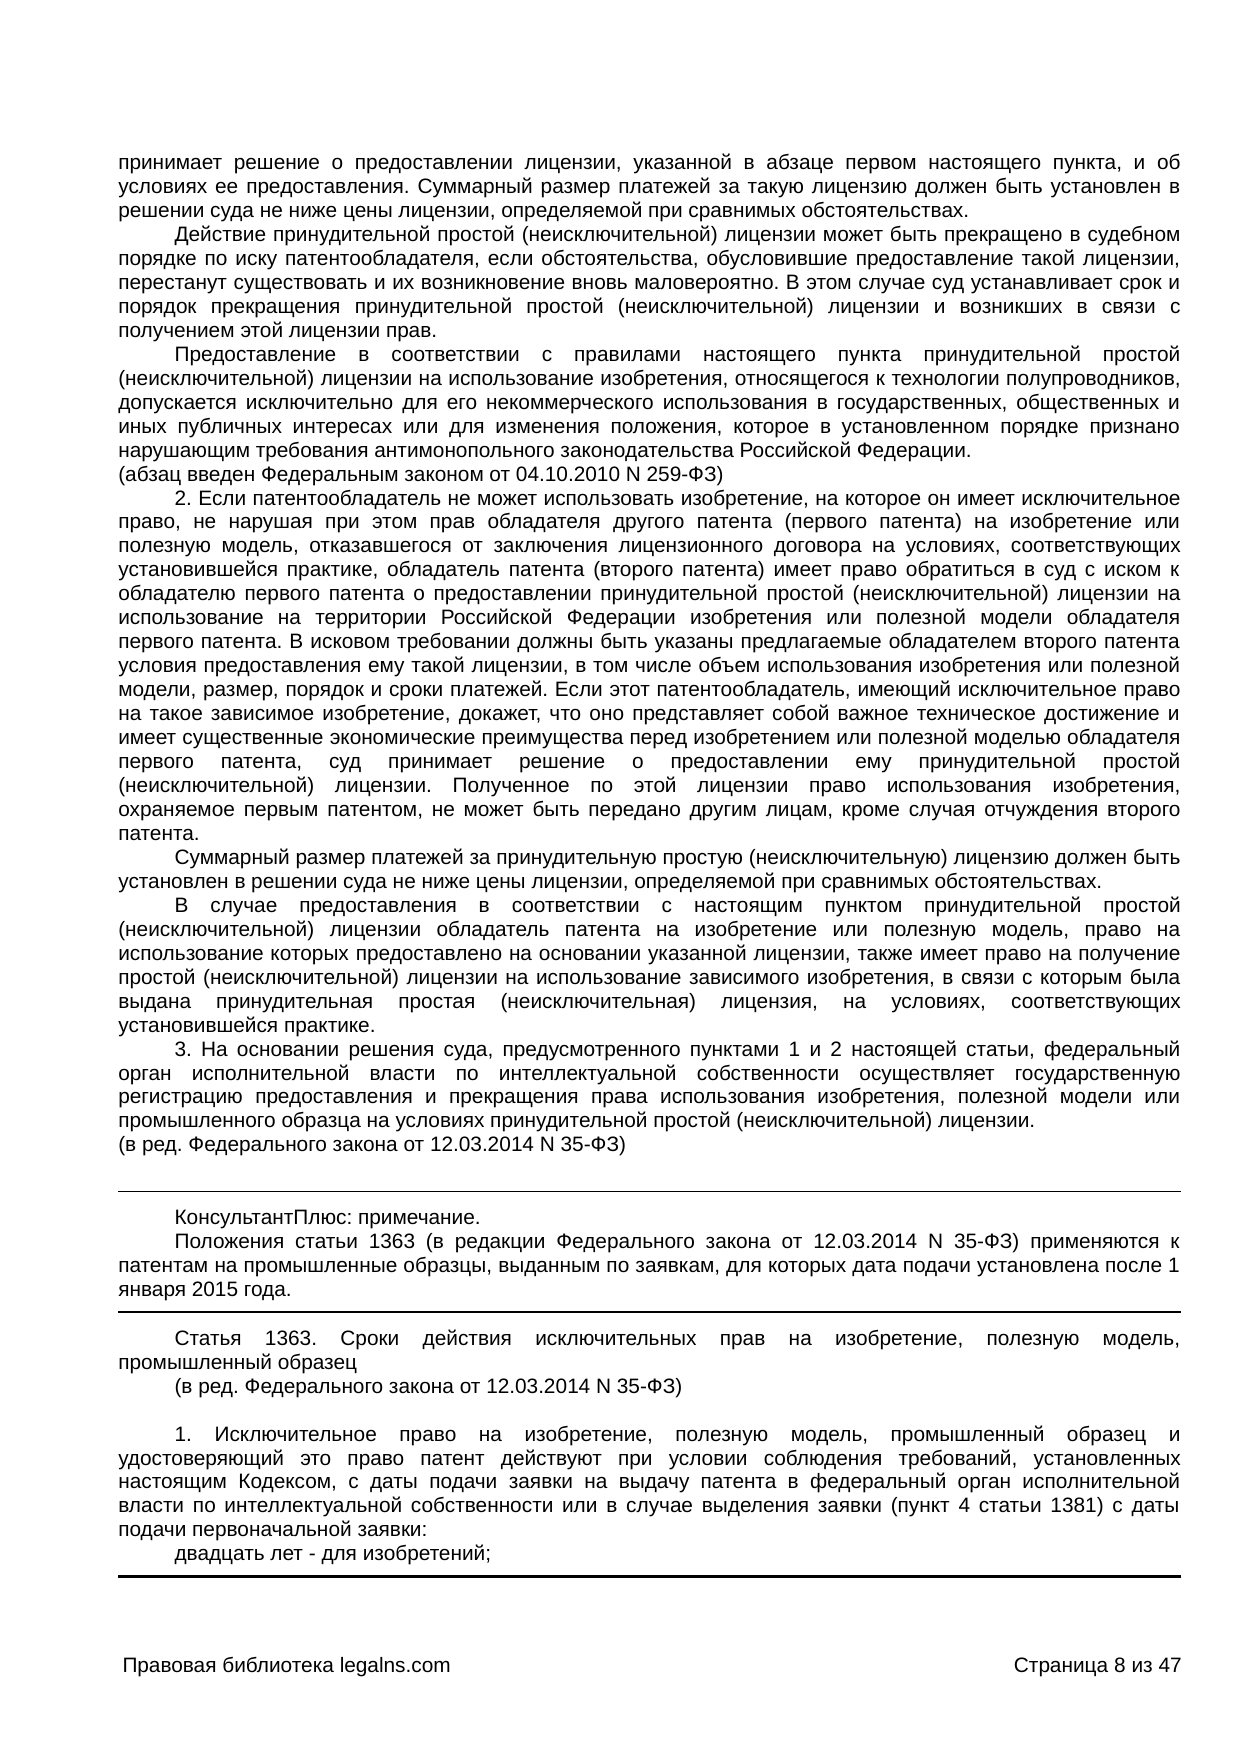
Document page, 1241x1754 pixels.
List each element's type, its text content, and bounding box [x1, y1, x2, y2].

text двадцать лет - для изобретений; [118, 1541, 1181, 1565]
text 2. Если патентообладатель не может использовать изобретение, на которое он имеет исключительное право, не нарушая при этом прав обладателя другого патента (первого патента) на изобретение или полезную модель, отказавшегося от заключения лицензионного договора на условиях, соответствующих установившейся практике, обладатель патента (второго патента) имеет право обратиться в суд с иском к обладателю первого патента о предоставлении принудительной простой (неисключительной) лицензии на использование на территории Российской Федерации изобретения или полезной модели обладателя первого патента. В исковом требовании должны быть указаны предлагаемые обладателем второго патента условия предоставления ему такой лицензии, в том числе объем использования изобретения или полезной модели, размер, порядок и сроки платежей. Если этот патентообладатель, имеющий исключительное право на такое зависимое изобретение, докажет, что оно представляет собой важное техническое достижение и имеет существенные экономические преимущества перед изобретением или полезной моделью обладателя первого патента, суд принимает решение о предоставлении ему принудительной простой (неисключительной) лицензии. Полученное по этой лицензии право использования изобретения, охраняемое первым патентом, не может быть передано другим лицам, кроме случая отчуждения второго патента. [118, 485, 1181, 845]
text 3. На основании решения суда, предусмотренного пунктами 1 и 2 настоящей статьи, федеральный орган исполнительной власти по интеллектуальной собственности осуществляет государственную регистрацию предоставления и прекращения права использования изобретения, полезной модели или промышленного образца на условиях принудительной простой (неисключительной) лицензии. [118, 1036, 1181, 1132]
text принимает решение о предоставлении лицензии, указанной в абзаце первом настоящего пункта, и об условиях ее предоставления. Суммарный размер платежей за такую лицензию должен быть установлен в решении суда не ниже цены лицензии, определяемой при сравнимых обстоятельствах. [118, 150, 1181, 222]
text Суммарный размер платежей за принудительную простую (неисключительную) лицензию должен быть установлен в решении суда не ниже цены лицензии, определяемой при сравнимых обстоятельствах. [118, 845, 1181, 893]
text (абзац введен Федеральным законом от 04.10.2010 N 259-ФЗ) [118, 461, 1181, 485]
subtitle Статья 1363. Сроки действия исключительных прав на изобретение, полезную модель, промышленный образец [118, 1326, 1181, 1373]
text 1. Исключительное право на изобретение, полезную модель, промышленный образец и удостоверяющий это право патент действуют при условии соблюдения требований, установленных настоящим Кодексом, с даты подачи заявки на выдачу патента в федеральный орган исполнительной власти по интеллектуальной собственности или в случае выделения заявки (пункт 4 статьи 1381) с даты подачи первоначальной заявки: [118, 1421, 1181, 1541]
text (в ред. Федерального закона от 12.03.2014 N 35-ФЗ) [118, 1373, 1181, 1397]
text Предоставление в соответствии с правилами настоящего пункта принудительной простой (неисключительной) лицензии на использование изобретения, относящегося к технологии полупроводников, допускается исключительно для его некоммерческого использования в государственных, общественных и иных публичных интересах или для изменения положения, которое в установленном порядке признано нарушающим требования антимонопольного законодательства Российской Федерации. [118, 342, 1181, 461]
text Положения статьи 1363 (в редакции Федерального закона от 12.03.2014 N 35-ФЗ) применяются к патентам на промышленные образцы, выданным по заявкам, для которых дата подачи установлена после 1 января 2015 года. [118, 1229, 1181, 1301]
text (в ред. Федерального закона от 12.03.2014 N 35-ФЗ) [118, 1132, 1181, 1156]
text КонсультантПлюс: примечание. [118, 1205, 1181, 1229]
text В случае предоставления в соответствии с настоящим пунктом принудительной простой (неисключительной) лицензии обладатель патента на изобретение или полезную модель, право на использование которых предоставлено на основании указанной лицензии, также имеет право на получение простой (неисключительной) лицензии на использование зависимого изобретения, в связи с которым была выдана принудительная простая (неисключительная) лицензия, на условиях, соответствующих установившейся практике. [118, 893, 1181, 1036]
text Действие принудительной простой (неисключительной) лицензии может быть прекращено в судебном порядке по иску патентообладателя, если обстоятельства, обусловившие предоставление такой лицензии, перестанут существовать и их возникновение вновь маловероятно. В этом случае суд устанавливает срок и порядок прекращения принудительной простой (неисключительной) лицензии и возникших в связи с получением этой лицензии прав. [118, 222, 1181, 342]
